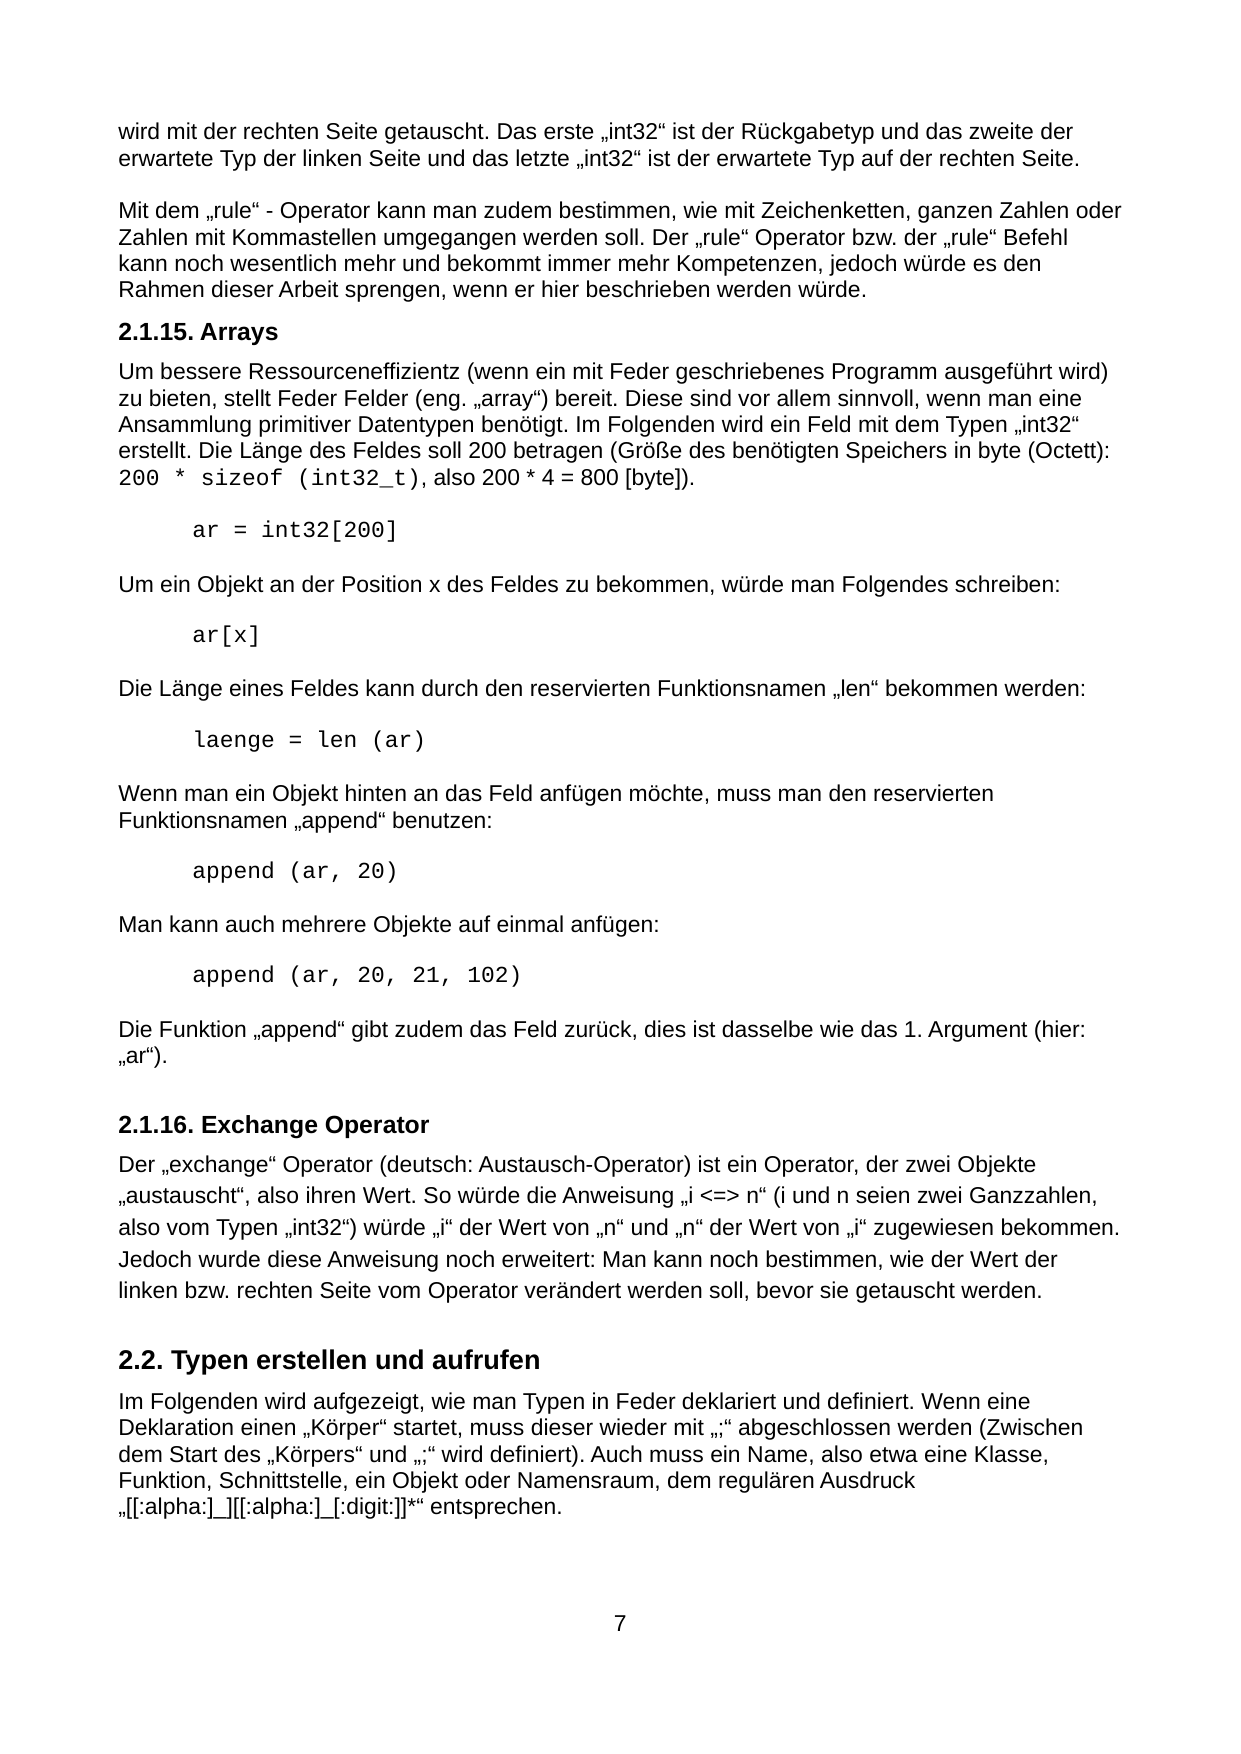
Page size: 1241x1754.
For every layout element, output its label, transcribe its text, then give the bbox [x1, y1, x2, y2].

text Mit dem „rule“ - Operator kann man zudem bestimmen, wie mit Zeichenketten, ganzen Zahlen oder [118, 197, 1122, 223]
text laenge = len (ar) [118, 728, 1122, 754]
subtitle 2.1.16. Exchange Operator [118, 1110, 1122, 1138]
text Die Länge eines Feldes kann durch den reservierten Funktionsnamen „len“ bekommen werden: [118, 675, 1122, 702]
subtitle 2.2. Typen erstellen und aufrufen [118, 1344, 1122, 1375]
text Um ein Objekt an der Position x des Feldes zu bekommen, würde man Folgendes schreiben: [118, 571, 1122, 597]
text ar = int32[200] [118, 518, 1122, 544]
text Um bessere Ressourceneffizientz (wenn ein mit Feder geschriebenes Programm ausgeführt wird) zu bieten, stellt Feder Felder (eng. „array“) bereit. Diese sind vor allem sinnvoll, wenn man eine Ansammlung primitiver Datentypen benötigt. Im Folgenden wird ein Feld mit dem Typen „int32“ erstellt. Die Länge des Feldes soll 200 betragen (Größe des benötigten Speichers in byte (Octett): 200 * sizeof (int32_t), also 200 * 4 = 800 [byte]). [118, 358, 1122, 492]
text „[[:alpha:]_][[:alpha:]_[:digit:]]*“ entsprechen. [118, 1493, 1122, 1519]
text Zahlen mit Kommastellen umgegangen werden soll. Der „rule“ Operator bzw. der „rule“ Befehl kann noch wesentlich mehr und bekommt immer mehr Kompetenzen, jedoch würde es den Rahmen dieser Arbeit sprengen, wenn er hier beschrieben werden würde. [118, 223, 1122, 303]
text append (ar, 20, 21, 102) [118, 964, 1122, 990]
text Die Funktion „append“ gibt zudem das Feld zurück, dies ist dasselbe wie das 1. Argument (hier: „ar“). [118, 1016, 1122, 1069]
text Der „exchange“ Operator (deutsch: Austausch-Operator) ist ein Operator, der zwei Objekte „austauscht“, also ihren Wert. So würde die Anweisung „i <=> n“ (i und n seien zwei Ganzzahlen, also vom Typen „int32“) würde „i“ der Wert von „n“ und „n“ der Wert von „i“ zugewiesen bekommen. Jedoch wurde diese Anweisung noch erweitert: Man kann noch bestimmen, wie der Wert der linken bzw. rechten Seite vom Operator verändert werden soll, bevor sie getauscht werden. [118, 1151, 1122, 1303]
text Man kann auch mehrere Objekte auf einmal anfügen: [118, 911, 1122, 937]
text Wenn man ein Objekt hinten an das Feld anfügen möchte, muss man den reservierten Funktionsnamen „append“ benutzen: [118, 780, 1122, 833]
text ar[x] [118, 623, 1122, 649]
text Im Folgenden wird aufgezeigt, wie man Typen in Feder deklariert und definiert. Wenn eine Deklaration einen „Körper“ startet, muss dieser wieder mit „;“ abgeschlossen werden (Zwischen dem Start des „Körpers“ und „;“ wird definiert). Auch muss ein Name, also etwa eine Klasse, Funktion, Schnittstelle, ein Objekt oder Namensraum, dem regulären Ausdruck [118, 1388, 1122, 1493]
subtitle 2.1.15. Arrays [118, 317, 1122, 346]
text append (ar, 20) [118, 859, 1122, 885]
text wird mit der rechten Seite getauscht. Das erste „int32“ ist der Rückgabetyp und das zweite der erwartete Typ der linken Seite und das letzte „int32“ ist der erwartete Typ auf der rechten Seite. [118, 118, 1122, 171]
